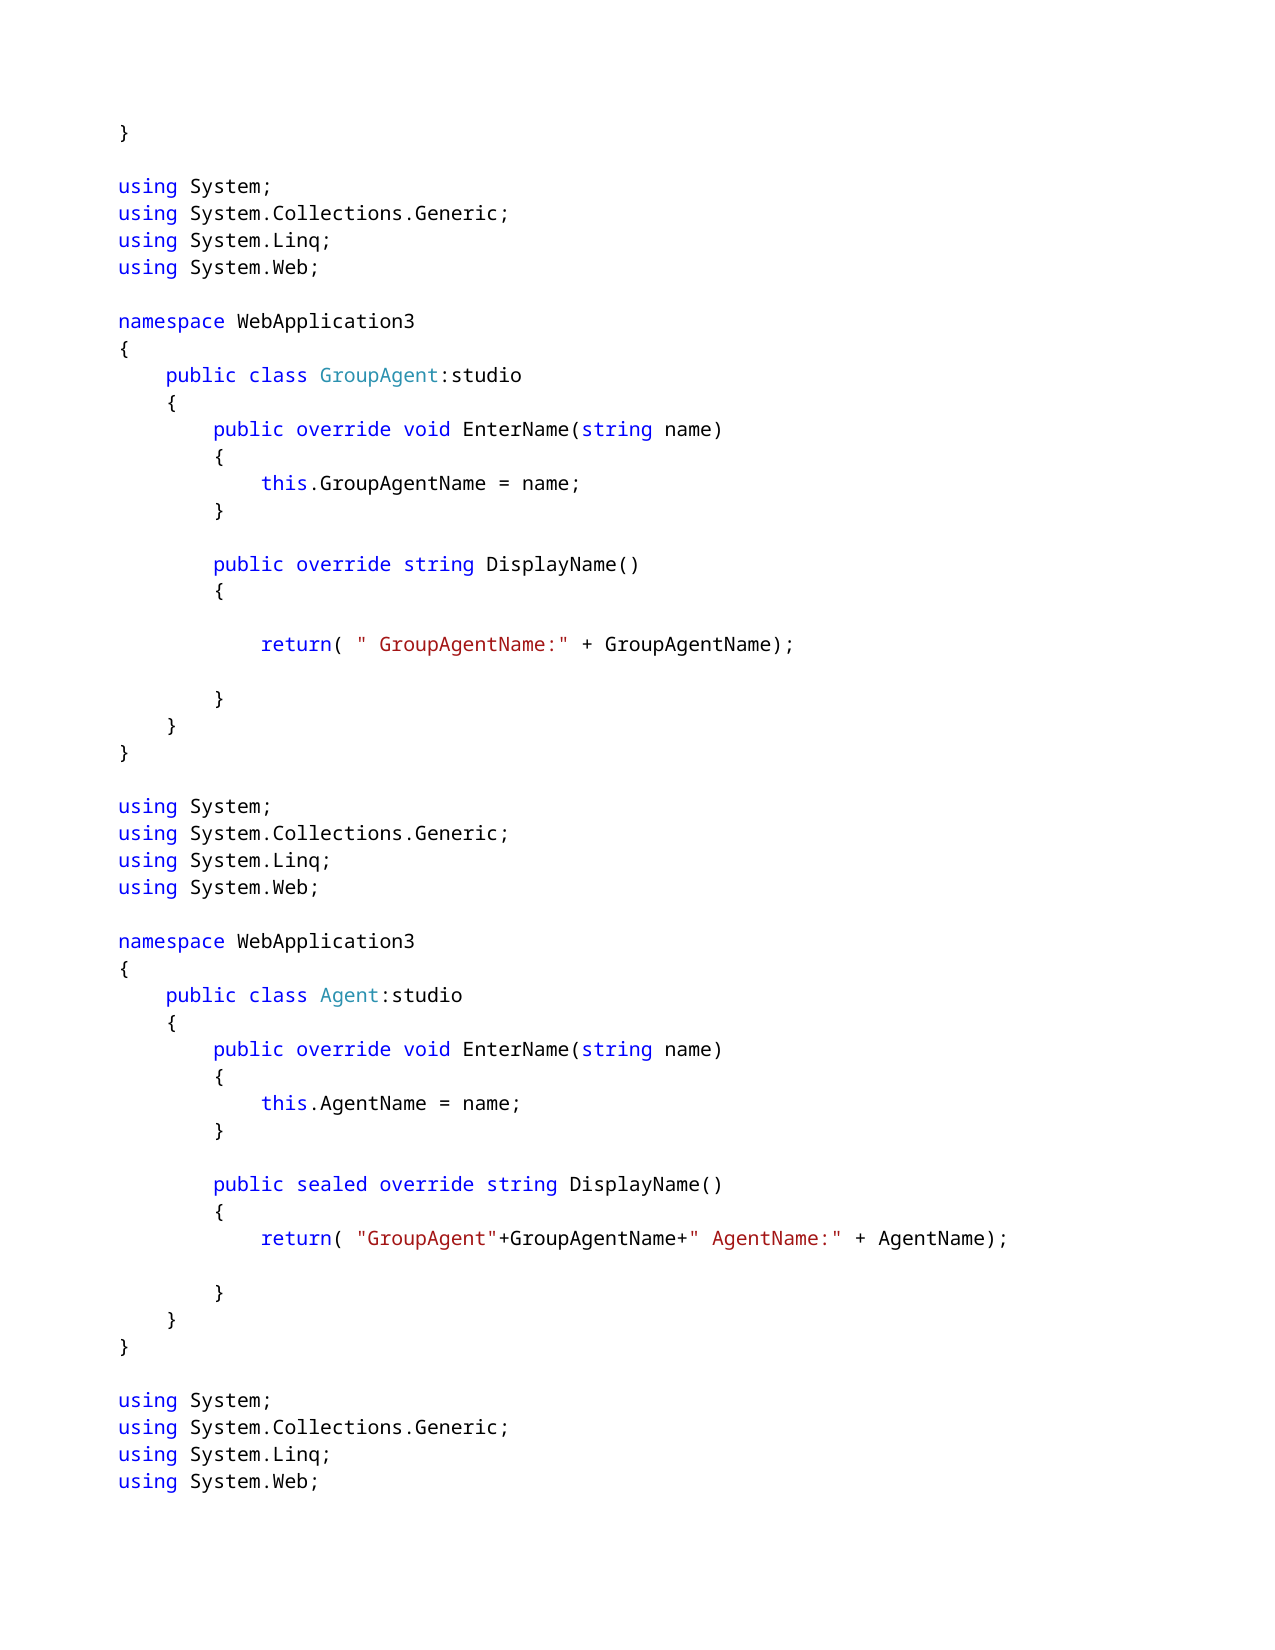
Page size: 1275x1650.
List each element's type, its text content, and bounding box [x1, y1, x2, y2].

text public class GroupAgent:studio [118, 361, 1157, 388]
text using System.Linq; [118, 226, 1157, 253]
text using System.Linq; [118, 1440, 1157, 1467]
text namespace WebApplication3 [118, 927, 1157, 954]
text public sealed override string DisplayName() [118, 1170, 1157, 1197]
text return( " GroupAgentName:" + GroupAgentName); [118, 631, 1157, 658]
text public class Agent:studio [118, 981, 1157, 1008]
text public override void EnterName(string name) [118, 415, 1157, 442]
text using System.Collections.Generic; [118, 199, 1157, 226]
text } [118, 118, 1157, 145]
text return( "GroupAgent"+GroupAgentName+" AgentName:" + AgentName); [118, 1224, 1157, 1251]
text } [118, 712, 1157, 739]
text } [118, 739, 1157, 766]
text { [118, 1008, 1157, 1035]
text } [118, 1305, 1157, 1332]
text } [118, 496, 1157, 523]
text this.GroupAgentName = name; [118, 469, 1157, 496]
text { [118, 442, 1157, 469]
text using System.Collections.Generic; [118, 819, 1157, 847]
text { [118, 388, 1157, 415]
text public override void EnterName(string name) [118, 1035, 1157, 1062]
text public override string DisplayName() [118, 550, 1157, 577]
text namespace WebApplication3 [118, 307, 1157, 334]
text using System; [118, 172, 1157, 199]
text { [118, 334, 1157, 361]
text } [118, 685, 1157, 712]
text { [118, 954, 1157, 981]
text { [118, 1197, 1157, 1224]
text { [118, 577, 1157, 604]
text } [118, 1278, 1157, 1305]
text using System.Web; [118, 1467, 1157, 1494]
text { [118, 1062, 1157, 1089]
text this.AgentName = name; [118, 1089, 1157, 1116]
text } [118, 1332, 1157, 1359]
text using System; [118, 793, 1157, 819]
text } [118, 1116, 1157, 1143]
text using System.Linq; [118, 847, 1157, 873]
text using System.Collections.Generic; [118, 1413, 1157, 1440]
text using System.Web; [118, 253, 1157, 280]
text using System; [118, 1386, 1157, 1413]
text using System.Web; [118, 873, 1157, 901]
